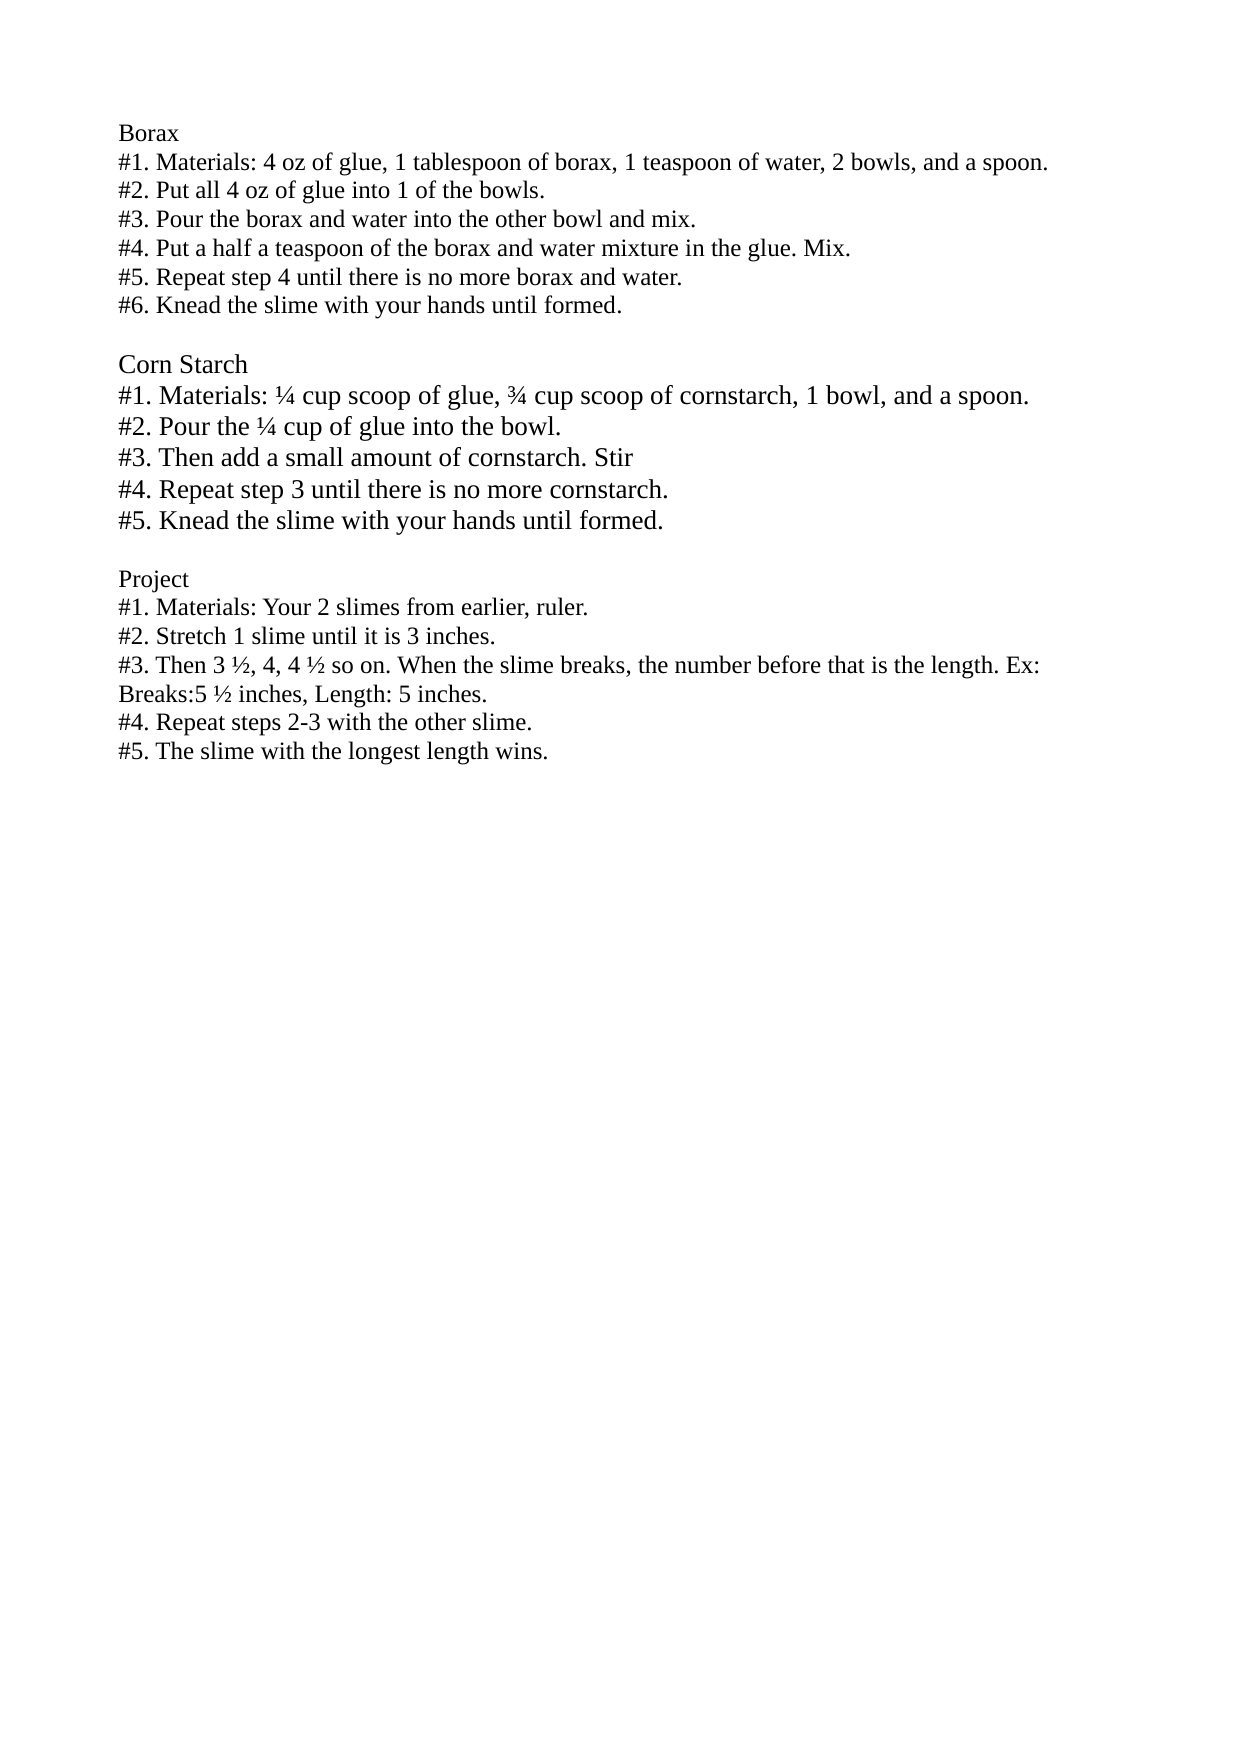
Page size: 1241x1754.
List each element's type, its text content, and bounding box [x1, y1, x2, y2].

text #3. Pour the borax and water into the other bowl and mix. [118, 204, 1122, 233]
text #2. Stretch 1 slime until it is 3 inches. [118, 621, 1122, 650]
text #1. Materials: ¼ cup scoop of glue, ¾ cup scoop of cornstarch, 1 bowl, and a spoon. [118, 379, 1122, 410]
text #1. Materials: Your 2 slimes from earlier, ruler. [118, 592, 1122, 621]
text Project [118, 564, 1122, 592]
text #5. Knead the slime with your hands until formed. [118, 504, 1122, 535]
text #2. Put all 4 oz of glue into 1 of the bowls. [118, 176, 1122, 204]
text #1. Materials: 4 oz of glue, 1 tablespoon of borax, 1 teaspoon of water, 2 bowls, and a spoon. [118, 147, 1122, 176]
text #5. The slime with the longest length wins. [118, 736, 1122, 765]
text #3. Then add a small amount of cornstarch. Stir [118, 442, 1122, 473]
text #2. Pour the ¼ cup of glue into the bowl. [118, 410, 1122, 442]
text #4. Repeat step 3 until there is no more cornstarch. [118, 473, 1122, 504]
text #3. Then 3 ½, 4, 4 ½ so on. When the slime breaks, the number before that is the length. Ex: Breaks:5 ½ inches, Length: 5 inches. [118, 650, 1122, 707]
text #4. Put a half a teaspoon of the borax and water mixture in the glue. Mix. [118, 233, 1122, 262]
text Borax [118, 118, 1122, 147]
text #6. Knead the slime with your hands until formed. [118, 291, 1122, 319]
text #4. Repeat steps 2-3 with the other slime. [118, 707, 1122, 736]
text Corn Starch [118, 348, 1122, 379]
text #5. Repeat step 4 until there is no more borax and water. [118, 262, 1122, 291]
